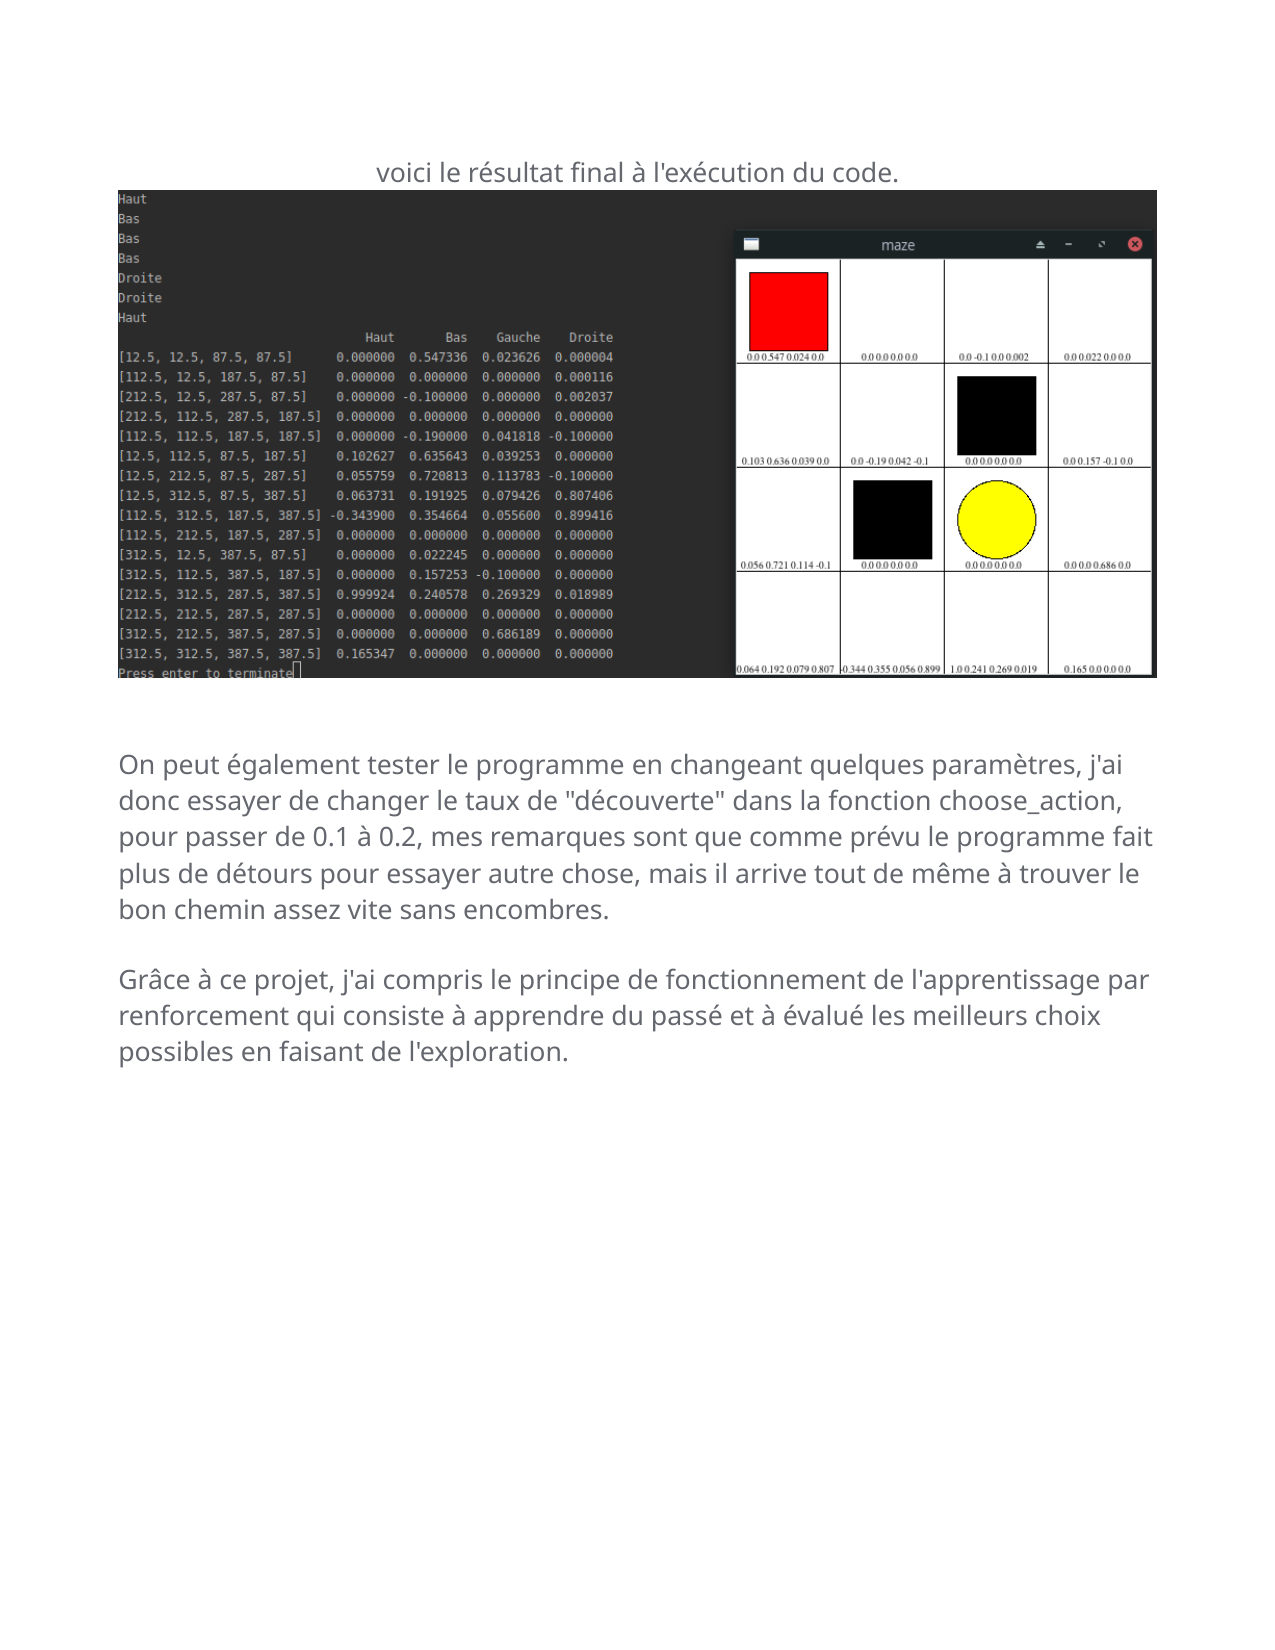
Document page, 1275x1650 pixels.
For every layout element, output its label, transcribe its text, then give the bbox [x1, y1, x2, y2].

picture [118, 190, 1157, 678]
text Grâce à ce projet, j'ai compris le principe de fonctionnement de l'apprentissage par renforcement qui consiste à apprendre du passé et à évalué les meilleurs choix possibles en faisant de l'exploration. [118, 961, 1157, 1069]
text On peut également tester le programme en changeant quelques paramètres, j'ai donc essayer de changer le taux de "découverte" dans la fonction choose_action, pour passer de 0.1 à 0.2, mes remarques sont que comme prévu le programme fait plus de détours pour essayer autre chose, mais il arrive tout de même à trouver le bon chemin assez vite sans encombres. [118, 746, 1157, 927]
text voici le résultat final à l'exécution du code. [118, 154, 1157, 190]
